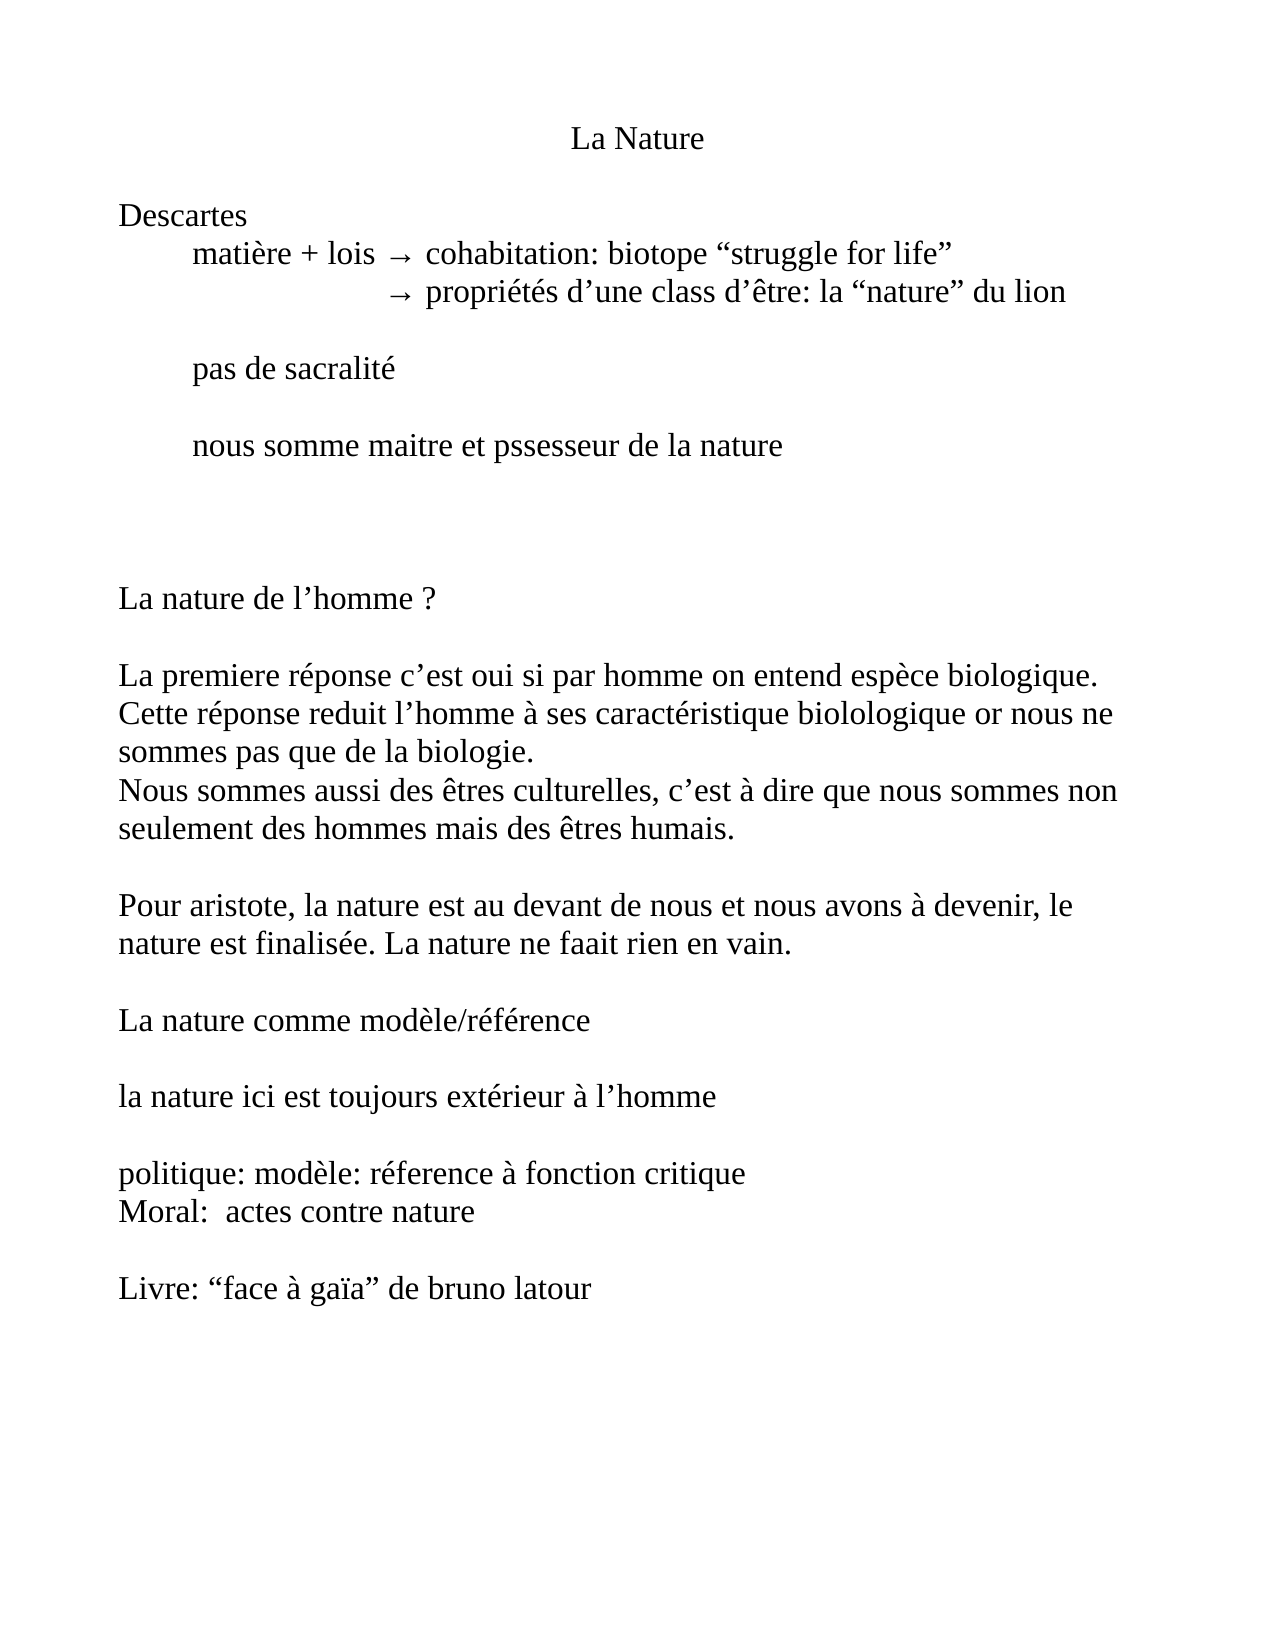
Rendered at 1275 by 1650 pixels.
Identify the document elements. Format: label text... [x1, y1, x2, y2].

text Livre: “face à gaïa” de bruno latour [118, 1268, 1157, 1306]
text Cette réponse reduit l’homme à ses caractéristique biolologique or nous ne sommes pas que de la biologie. [118, 693, 1157, 770]
text politique: modèle: réference à fonction critique [118, 1153, 1157, 1191]
text La nature de l’homme ? [118, 578, 1157, 616]
text Nous sommes aussi des êtres culturelles, c’est à dire que nous sommes non seulement des hommes mais des êtres humais. [118, 770, 1157, 846]
text La Nature [118, 118, 1157, 156]
text Pour aristote, la nature est au devant de nous et nous avons à devenir, le nature est finalisée. La nature ne faait rien en vain. [118, 885, 1157, 961]
text pas de sacralité [118, 348, 1157, 386]
text La nature comme modèle/référence [118, 1000, 1157, 1038]
text nous somme maitre et pssesseur de la nature [118, 425, 1157, 463]
text → propriétés d’une class d’être: la “nature” du lion [118, 271, 1157, 310]
text Descartes [118, 195, 1157, 233]
text matière + lois → cohabitation: biotope “struggle for life” [118, 233, 1157, 271]
text Moral: actes contre nature [118, 1191, 1157, 1230]
text La premiere réponse c’est oui si par homme on entend espèce biologique. [118, 655, 1157, 693]
text la nature ici est toujours extérieur à l’homme [118, 1076, 1157, 1115]
